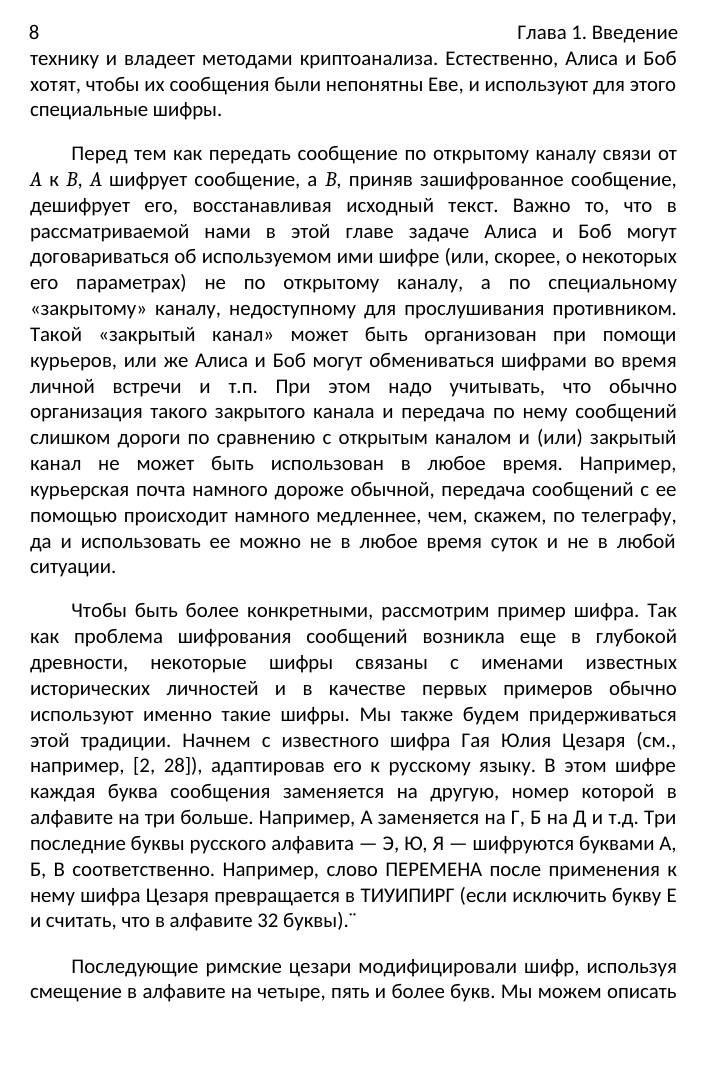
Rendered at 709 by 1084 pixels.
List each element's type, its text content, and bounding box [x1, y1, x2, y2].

text Перед тем как передать сообщение по открытому каналу связи от A к B, A шифрует сообщение, а B, приняв зашифрованное сообщение, дешифрует его, восстанавливая исходный текст. Важно то, что в рассматриваемой нами в этой главе задаче Алиса и Боб могут договариваться об используемом ими шифре (или, скорее, о некоторых его параметрах) не по открытому каналу, а по специальному «закрытому» каналу, недоступному для прослушивания противником. Такой «закрытый канал» может быть организован при помощи курьеров, или же Алиса и Боб могут обмениваться шифрами во время личной встречи и т.п. При этом надо учитывать, что обычно организация такого закрытого канала и передача по нему сообщений слишком дороги по сравнению с открытым каналом и (или) закрытый канал не может быть использован в любое время. Например, курьерская почта намного дороже обычной, передача сообщений с ее помощью происходит намного медленнее, чем, скажем, по телеграфу, да и использовать ее можно не в любое время суток и не в любой ситуации. [30, 140, 678, 579]
text Чтобы быть более конкретными, рассмотрим пример шифра. Так как проблема шифрования сообщений возникла еще в глубокой древности, некоторые шифры связаны с именами известных исторических личностей и в качестве первых примеров обычно используют именно такие шифры. Мы также будем придерживаться этой традиции. Начнем с известного шифра Гая Юлия Цезаря (см., например, [2, 28]), адаптировав его к русскому языку. В этом шифре каждая буква сообщения заменяется на другую, номер которой в алфавите на три больше. Например, А заменяется на Г, Б на Д и т.д. Три последние буквы русского алфавита — Э, Ю, Я — шифруются буквами А, Б, В соответственно. Например, слово ПЕРЕМЕНА после применения к нему шифра Цезаря превращается в ТИУИПИРГ (если исключить букву Е и считать, что в алфавите 32 буквы).¨ [30, 598, 678, 933]
text технику и владеет методами криптоанализа. Естественно, Алиса и Боб хотят, чтобы их сообщения были непонятны Еве, и используют для этого специальные шифры. [30, 45, 678, 122]
text Последующие римские цезари модифицировали шифр, используя смещение в алфавите на четыре, пять и более букв. Мы можем описать [30, 953, 678, 1004]
